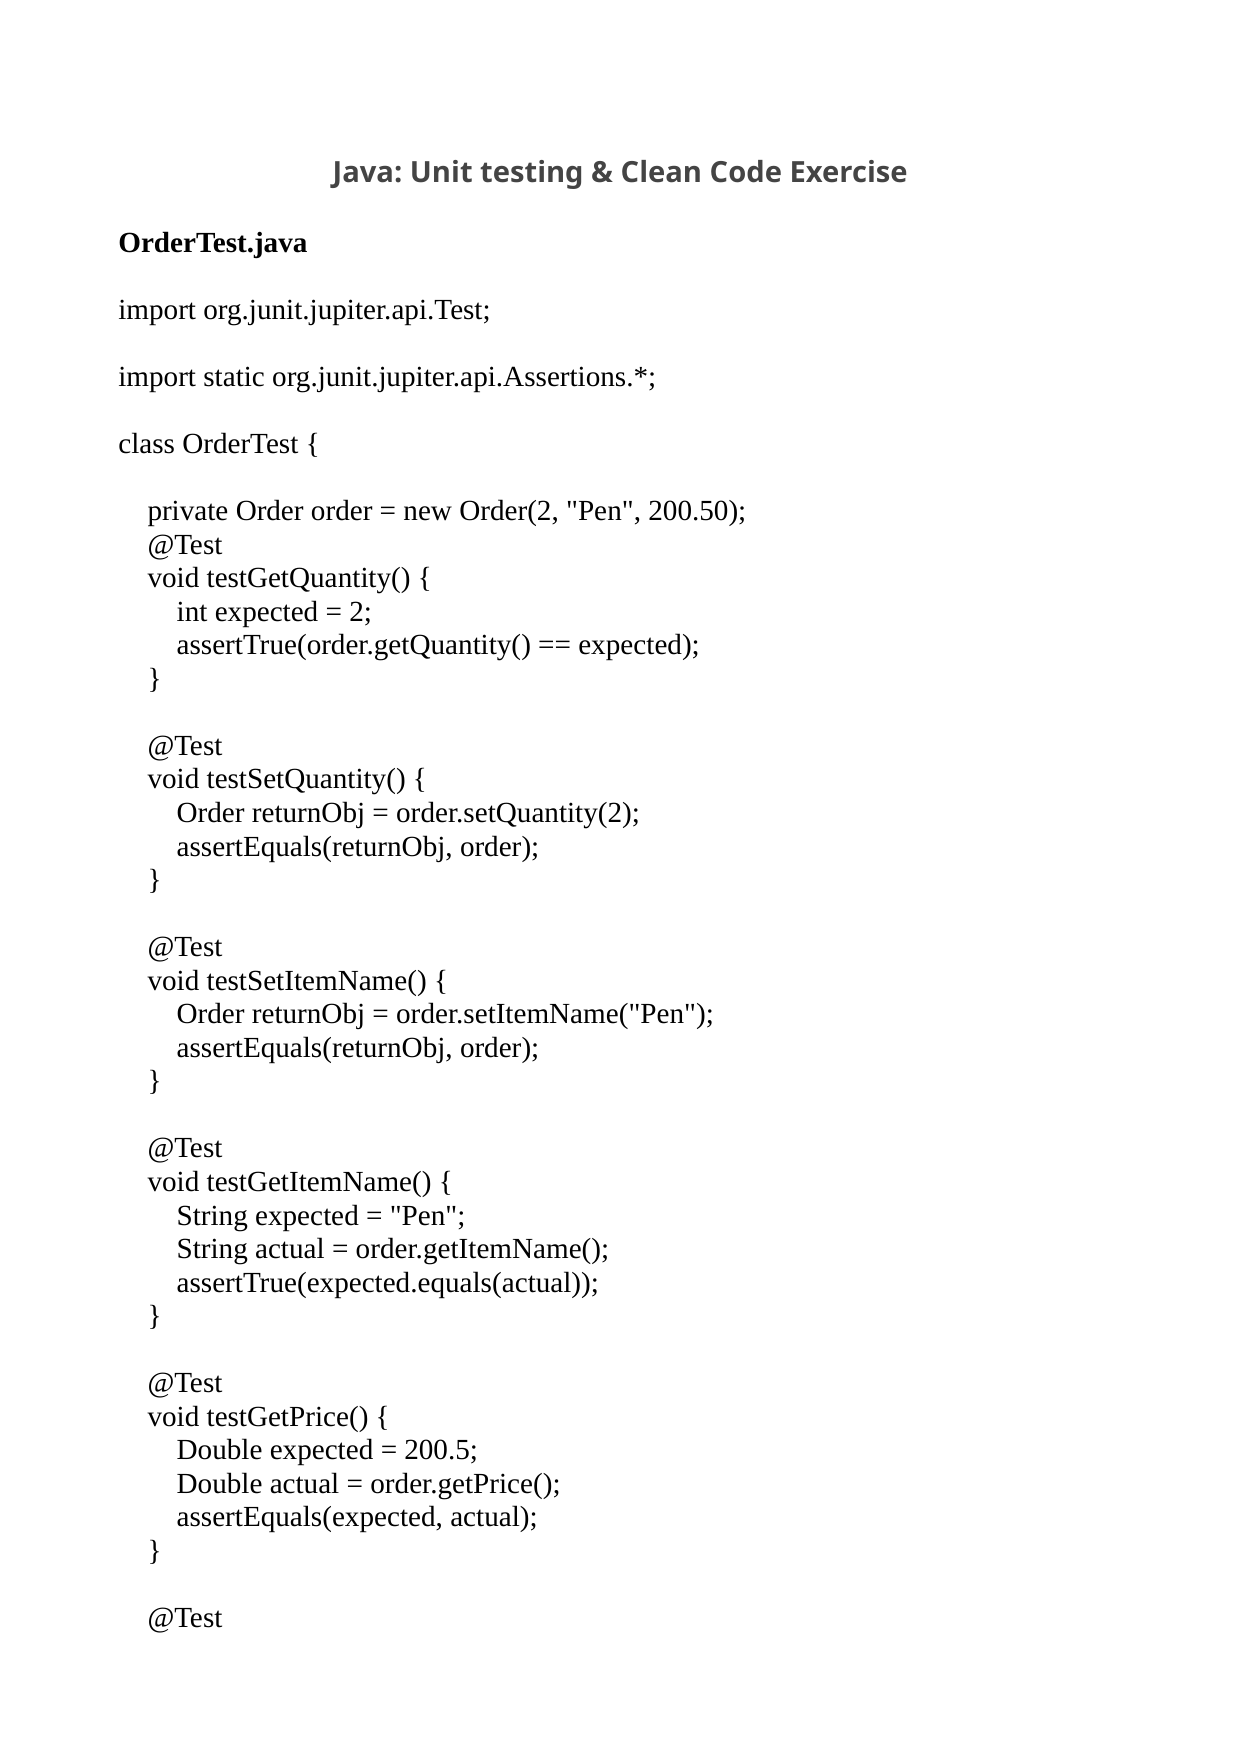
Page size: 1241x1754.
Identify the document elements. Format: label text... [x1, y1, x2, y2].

text import org.junit.jupiter.api.Test; [118, 292, 1122, 326]
text } [118, 661, 1122, 694]
text void testGetItemName() { [118, 1164, 1122, 1198]
text class OrderTest { [118, 426, 1122, 460]
text OrderTest.java [118, 225, 1122, 258]
text assertEquals(expected, actual); [118, 1499, 1122, 1533]
text int expected = 2; [118, 594, 1122, 627]
text assertEquals(returnObj, order); [118, 1030, 1122, 1063]
text private Order order = new Order(2, "Pen", 200.50); [118, 493, 1122, 527]
text @Test [118, 728, 1122, 762]
text void testSetQuantity() { [118, 762, 1122, 795]
text @Test [118, 1131, 1122, 1164]
text Order returnObj = order.setItemName("Pen"); [118, 996, 1122, 1030]
text } [118, 1533, 1122, 1567]
text assertTrue(order.getQuantity() == expected); [118, 627, 1122, 661]
text } [118, 1298, 1122, 1332]
text assertEquals(returnObj, order); [118, 829, 1122, 862]
text @Test [118, 527, 1122, 560]
text } [118, 1063, 1122, 1097]
text @Test [118, 1600, 1122, 1634]
text void testGetQuantity() { [118, 560, 1122, 594]
text String actual = order.getItemName(); [118, 1231, 1122, 1265]
text @Test [118, 1365, 1122, 1399]
text } [118, 862, 1122, 896]
text @Test [118, 929, 1122, 963]
text import static org.junit.jupiter.api.Assertions.*; [118, 359, 1122, 393]
text void testSetItemName() { [118, 963, 1122, 996]
text Java: Unit testing & Clean Code Exercise [118, 152, 1122, 191]
text String expected = "Pen"; [118, 1198, 1122, 1231]
text assertTrue(expected.equals(actual)); [118, 1265, 1122, 1298]
text void testGetPrice() { [118, 1399, 1122, 1432]
text Double actual = order.getPrice(); [118, 1466, 1122, 1499]
text Double expected = 200.5; [118, 1432, 1122, 1466]
text Order returnObj = order.setQuantity(2); [118, 795, 1122, 829]
